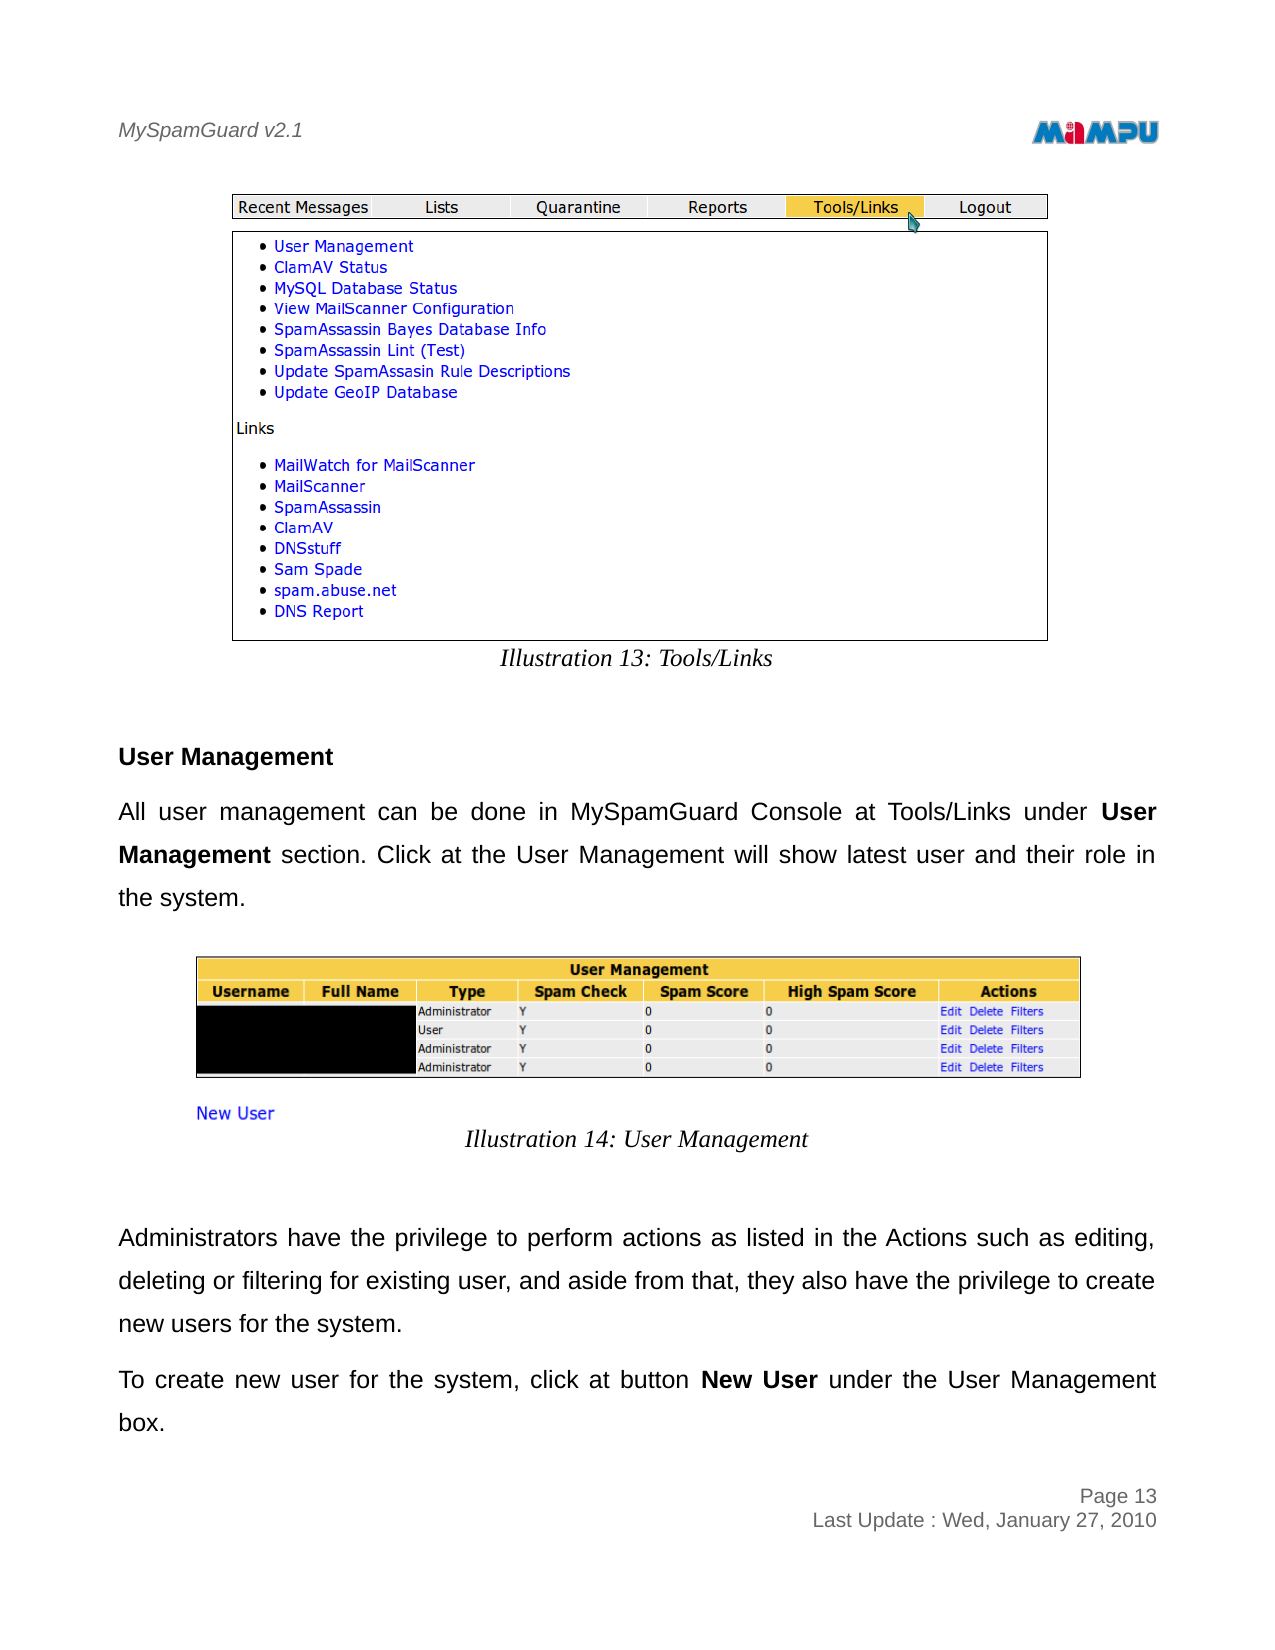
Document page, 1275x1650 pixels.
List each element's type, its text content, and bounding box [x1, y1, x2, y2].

text Illustration 13: Tools/Links [227, 643, 1048, 671]
picture [1031, 120, 1161, 145]
text Administrators have the privilege to perform actions as listed in the Actions such as editing, deleting or filtering for existing user, and aside from that, they also have the privilege to create new users for the system. [118, 1223, 1157, 1338]
text Illustration 14: User Management [191, 1124, 1084, 1153]
text To create new user for the system, click at button New User under the User Management box. [118, 1364, 1157, 1436]
text User Management [118, 741, 1157, 770]
picture [227, 190, 1049, 643]
text All user management can be done in MySpamGuard Console at Tools/Links under User Management section. Click at the User Management will show latest user and their role in the system. [118, 797, 1157, 912]
picture [191, 951, 1084, 1124]
